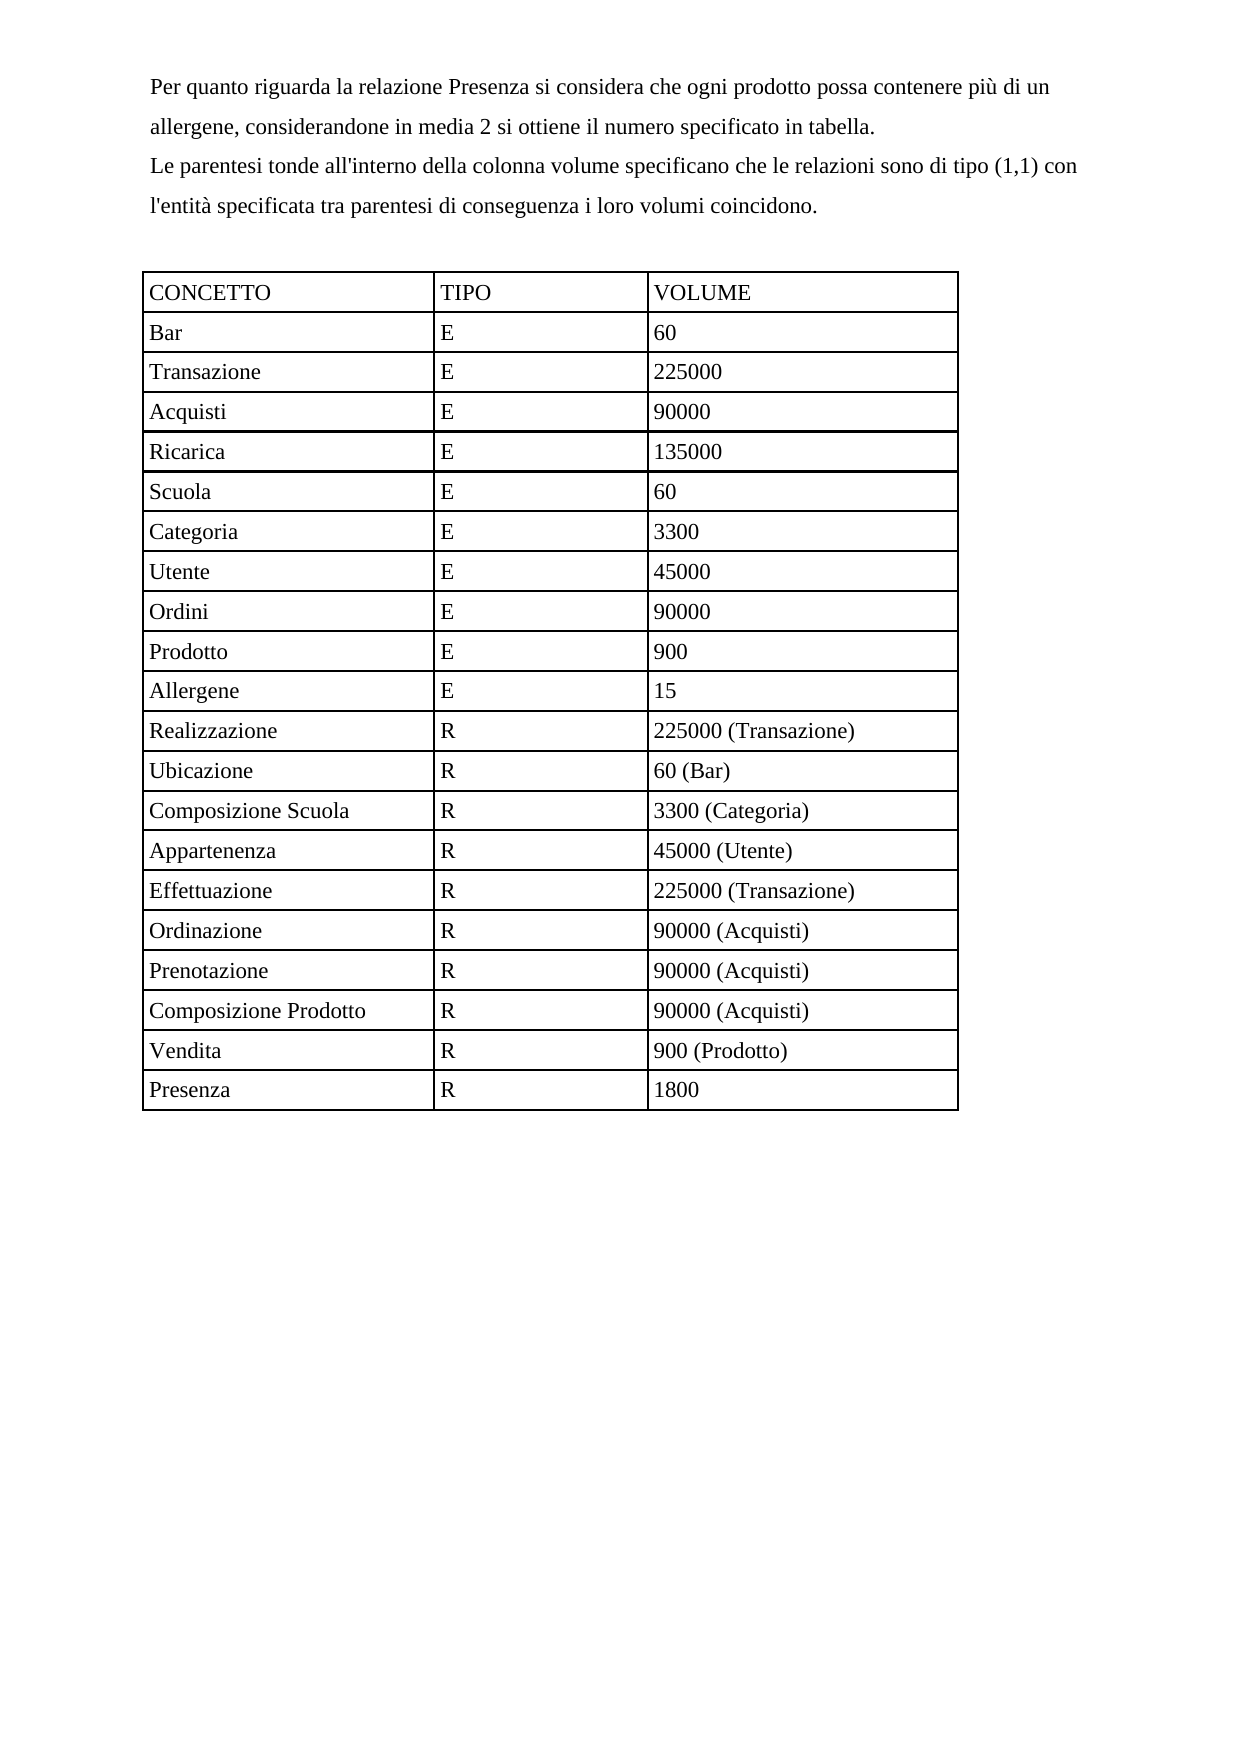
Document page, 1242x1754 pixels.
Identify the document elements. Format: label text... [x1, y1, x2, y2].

table_header TIPO [435, 273, 647, 311]
table_cell Presenza [144, 1071, 433, 1109]
table_cell 225000 (Transazione) [649, 871, 957, 909]
table_cell R [435, 1031, 647, 1069]
table_cell Ordinazione [144, 911, 433, 949]
table_cell 900 [649, 632, 957, 670]
table_cell 90000 [649, 393, 957, 430]
table_cell 90000 (Acquisti) [649, 951, 957, 989]
table_cell Realizzazione [144, 712, 433, 749]
table_header CONCETTO [144, 273, 433, 311]
table_cell E [435, 632, 647, 670]
table_cell Allergene [144, 672, 433, 710]
table_cell E [435, 672, 647, 710]
table_cell E [435, 552, 647, 590]
table_cell Prodotto [144, 632, 433, 670]
table_cell E [435, 433, 647, 470]
table_cell R [435, 911, 647, 949]
table_cell Appartenenza [144, 831, 433, 869]
table_cell 225000 [649, 353, 957, 391]
table_cell Effettuazione [144, 871, 433, 909]
table_cell 90000 (Acquisti) [649, 991, 957, 1029]
table_cell 60 [649, 473, 957, 510]
table_cell R [435, 831, 647, 869]
table_cell 15 [649, 672, 957, 710]
table_cell R [435, 712, 647, 749]
table_cell R [435, 752, 647, 789]
table_cell E [435, 393, 647, 430]
table_cell Transazione [144, 353, 433, 391]
table_cell Ordini [144, 592, 433, 630]
table_cell Categoria [144, 512, 433, 550]
table_cell R [435, 792, 647, 829]
table_cell Utente [144, 552, 433, 590]
table_cell 900 (Prodotto) [649, 1031, 957, 1069]
table_cell 3300 (Categoria) [649, 792, 957, 829]
table_cell R [435, 871, 647, 909]
table_cell Vendita [144, 1031, 433, 1069]
table_cell 45000 [649, 552, 957, 590]
table_cell 90000 (Acquisti) [649, 911, 957, 949]
table_cell 225000 (Transazione) [649, 712, 957, 749]
table_cell 135000 [649, 433, 957, 470]
table_cell E [435, 592, 647, 630]
table_cell Ubicazione [144, 752, 433, 789]
table_cell E [435, 473, 647, 510]
table_cell Ricarica [144, 433, 433, 470]
table_cell R [435, 1071, 647, 1109]
table_cell E [435, 512, 647, 550]
table_cell Prenotazione [144, 951, 433, 989]
table_cell 60 [649, 313, 957, 351]
table_cell 90000 [649, 592, 957, 630]
table_cell E [435, 313, 647, 351]
table_cell 1800 [649, 1071, 957, 1109]
table_cell Composizione Scuola [144, 792, 433, 829]
table_cell Scuola [144, 473, 433, 510]
table_cell R [435, 991, 647, 1029]
table_cell Bar [144, 313, 433, 351]
text Per quanto riguarda la relazione Presenza si considera che ogni prodotto possa contenere più di un allergene, considerandone in media 2 si ottiene il numero specificato in tabella. Le parentesi tonde all'interno della colonna volume specificano che le relazioni sono di tipo (1,1) con l'entità specificata tra parentesi di conseguenza i loro volumi coincidono. [150, 73, 1092, 218]
table_cell Acquisti [144, 393, 433, 430]
table_cell Composizione Prodotto [144, 991, 433, 1029]
table_cell 60 (Bar) [649, 752, 957, 789]
table_header VOLUME [649, 273, 957, 311]
table_cell E [435, 353, 647, 391]
table_cell 45000 (Utente) [649, 831, 957, 869]
table_cell R [435, 951, 647, 989]
table_cell 3300 [649, 512, 957, 550]
